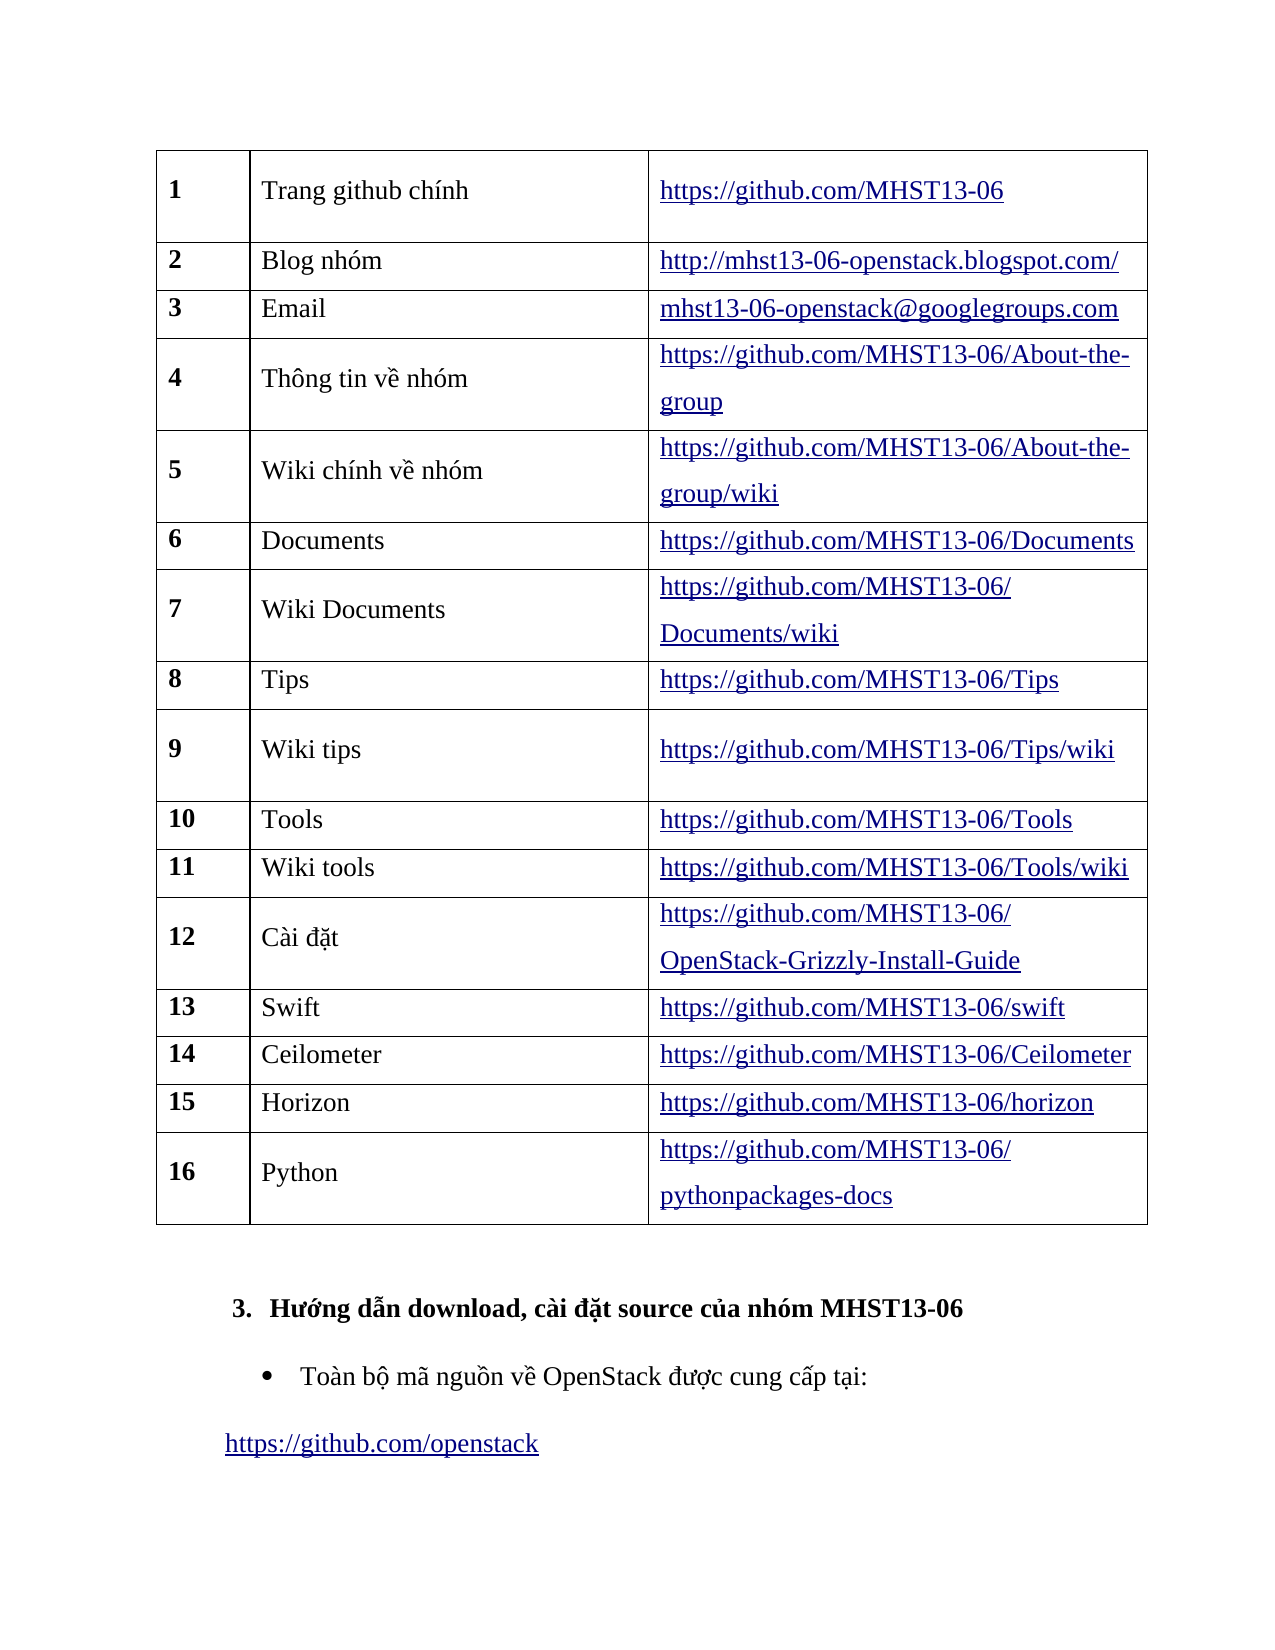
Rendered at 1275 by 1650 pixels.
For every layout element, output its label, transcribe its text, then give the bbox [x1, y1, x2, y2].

table_cell https://github.com/MHST13-06/horizon [649, 1085, 1147, 1132]
list Toàn bộ mã nguồn về OpenStack được cung cấp tại: [262, 1360, 1125, 1391]
table_cell 13 [157, 990, 249, 1036]
table_cell https://github.com/MHST13-06/swift [649, 990, 1147, 1036]
table_cell Trang github chính [251, 151, 648, 242]
table_cell 10 [157, 802, 249, 849]
table_cell Wiki tips [251, 710, 648, 801]
table_cell Blog nhóm [251, 243, 648, 290]
table_cell https://github.com/MHST13-06/pythonpackages-docs [649, 1133, 1147, 1224]
table_cell Wiki tools [251, 850, 648, 897]
table_cell 3 [157, 291, 249, 338]
table_cell 11 [157, 850, 249, 897]
table_cell 1 [157, 151, 249, 242]
table_cell Tools [251, 802, 648, 849]
table_cell https://github.com/MHST13-06 [649, 151, 1147, 242]
table_cell Email [251, 291, 648, 338]
table_cell 16 [157, 1133, 249, 1224]
table_cell https://github.com/MHST13-06/About-the-group/wiki [649, 431, 1147, 522]
table_cell Swift [251, 990, 648, 1036]
table_cell http://mhst13-06-openstack.blogspot.com/ [649, 243, 1147, 290]
table_cell Ceilometer [251, 1037, 648, 1084]
table_cell https://github.com/MHST13-06/About-the-group [649, 339, 1147, 429]
table_cell https://github.com/MHST13-06/Ceilometer [649, 1037, 1147, 1084]
table_cell 4 [157, 339, 249, 429]
table_cell mhst13-06-openstack@googlegroups.com [649, 291, 1147, 338]
table_cell 5 [157, 431, 249, 522]
table_cell 8 [157, 662, 249, 709]
text https://github.com/openstack [225, 1427, 1125, 1458]
table_cell Thông tin về nhóm [251, 339, 648, 429]
table_cell 7 [157, 570, 249, 661]
table_cell Python [251, 1133, 648, 1224]
table_cell Tips [251, 662, 648, 709]
table_cell https://github.com/MHST13-06/Tips [649, 662, 1147, 709]
table_cell 6 [157, 523, 249, 569]
table_cell 12 [157, 898, 249, 988]
table_cell Wiki Documents [251, 570, 648, 661]
table_cell 9 [157, 710, 249, 801]
list Hướng dẫn download, cài đặt source của nhóm MHST13-06 [232, 1292, 1125, 1323]
table_cell 15 [157, 1085, 249, 1132]
table_cell https://github.com/MHST13-06/OpenStack-Grizzly-Install-Guide [649, 898, 1147, 988]
table_cell Documents [251, 523, 648, 569]
table_cell https://github.com/MHST13-06/Documents/wiki [649, 570, 1147, 661]
table_cell 14 [157, 1037, 249, 1084]
table_cell Horizon [251, 1085, 648, 1132]
table_cell https://github.com/MHST13-06/Tools [649, 802, 1147, 849]
table_cell https://github.com/MHST13-06/Documents [649, 523, 1147, 569]
table_cell 2 [157, 243, 249, 290]
table_cell https://github.com/MHST13-06/Tips/wiki [649, 710, 1147, 801]
table_cell https://github.com/MHST13-06/Tools/wiki [649, 850, 1147, 897]
table_cell Cài đặt [251, 898, 648, 988]
table_cell Wiki chính về nhóm [251, 431, 648, 522]
